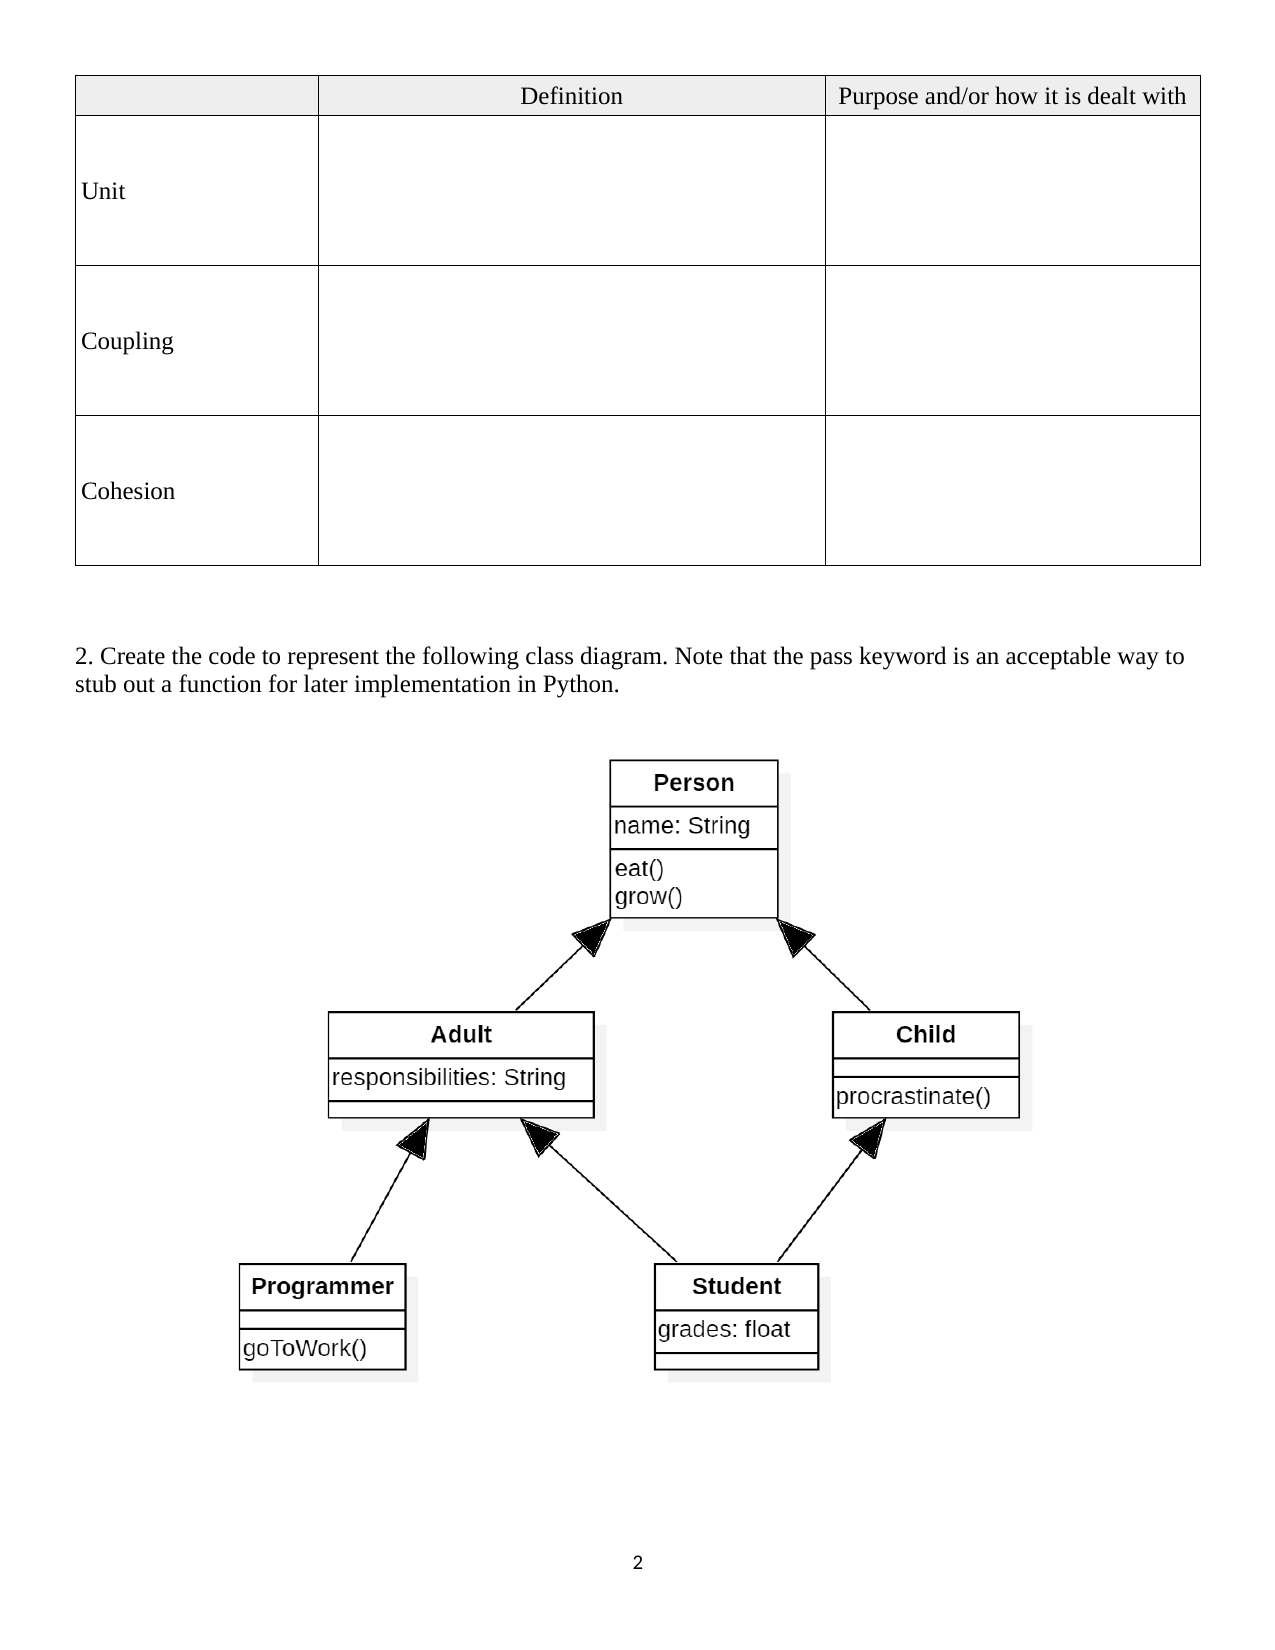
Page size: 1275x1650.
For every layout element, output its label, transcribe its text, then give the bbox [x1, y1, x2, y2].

picture [225, 750, 1050, 1396]
table_cell [319, 116, 825, 265]
table_cell Coupling [76, 266, 318, 415]
text 2. Create the code to represent the following class diagram. Note that the pass keyword is an acceptable way to stub out a function for later implementation in Python. [75, 641, 1200, 698]
table_cell [319, 266, 825, 415]
table_cell [319, 416, 825, 565]
table_cell Cohesion [76, 416, 318, 565]
table_cell [826, 416, 1200, 565]
table_header Definition [319, 76, 825, 115]
table_header [76, 76, 318, 115]
table_cell Unit [76, 116, 318, 265]
table_cell [826, 116, 1200, 265]
table_header Purpose and/or how it is dealt with [826, 76, 1200, 115]
table_cell [826, 266, 1200, 415]
